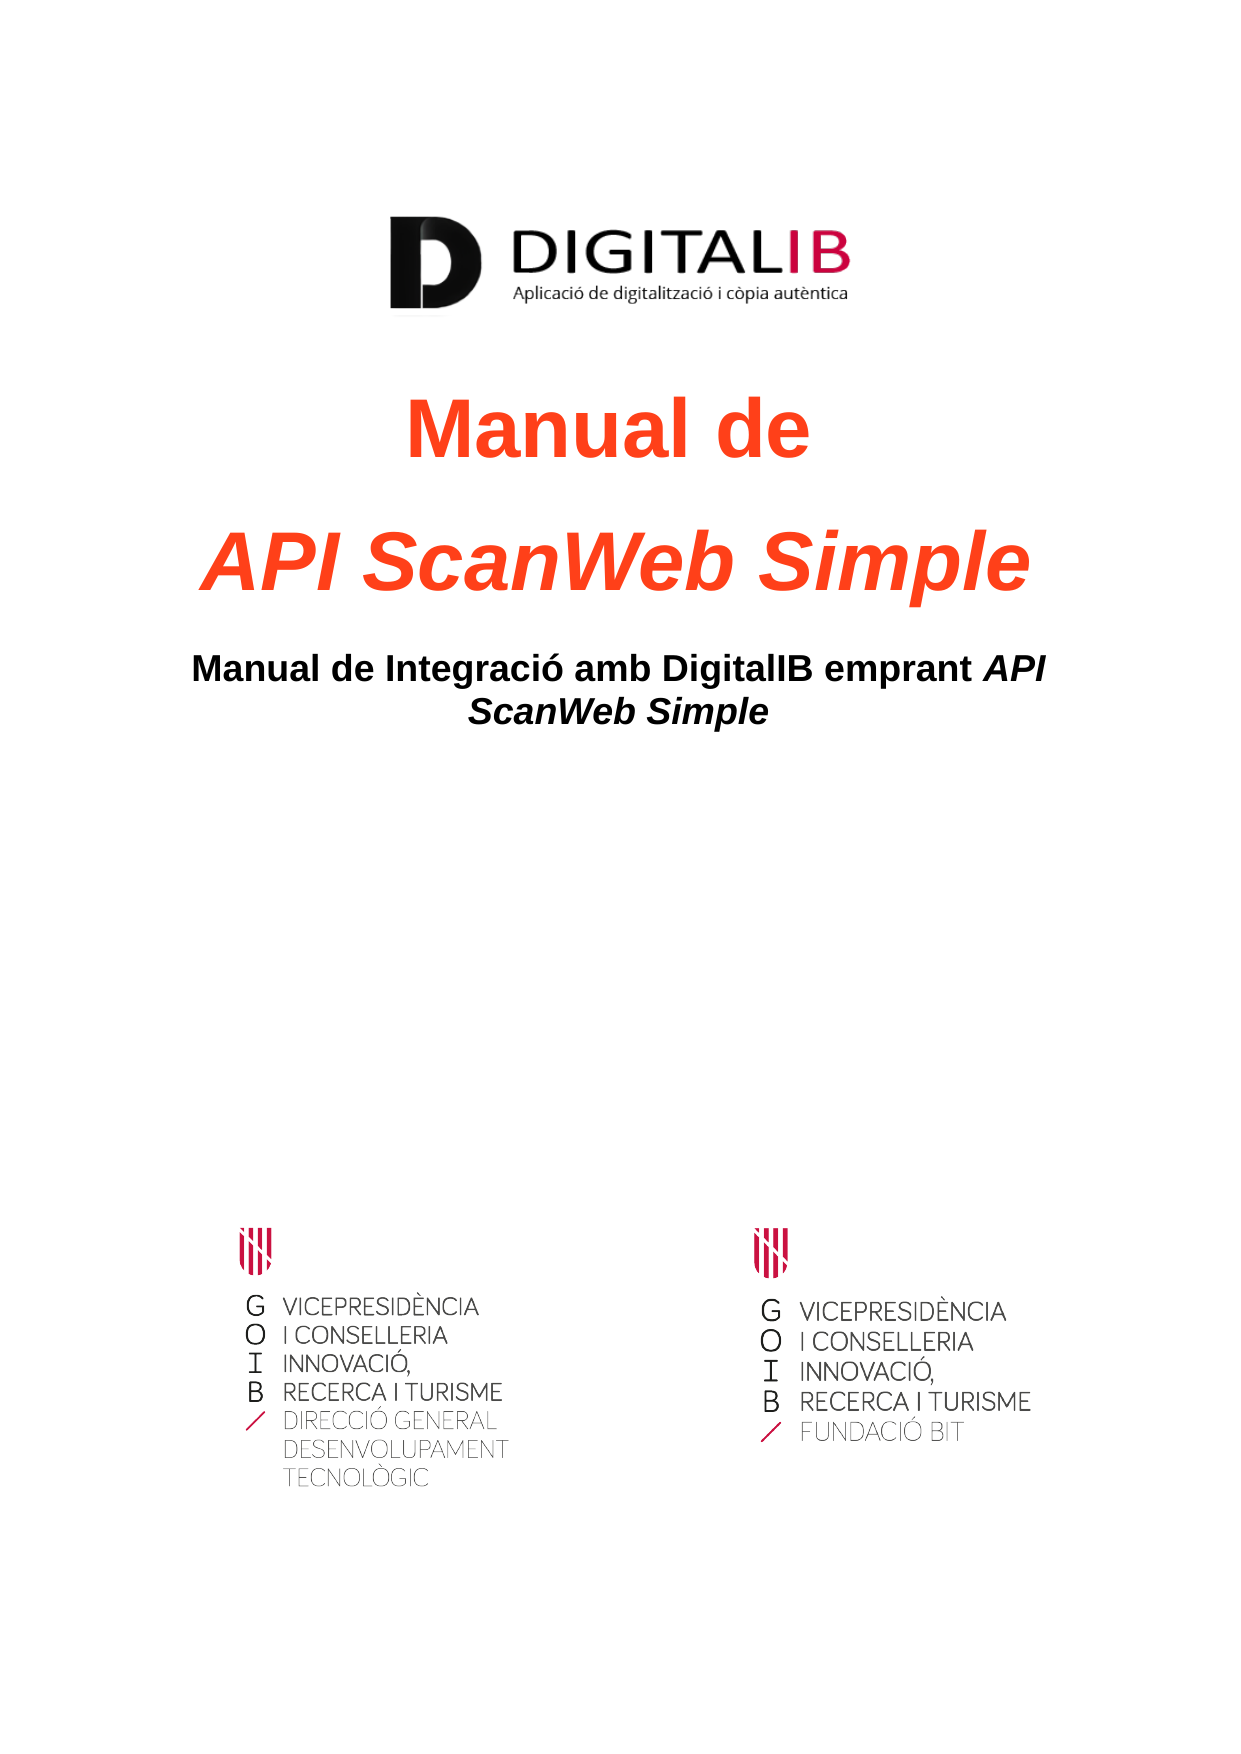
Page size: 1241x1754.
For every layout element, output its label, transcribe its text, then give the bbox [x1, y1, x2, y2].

subtitle Manual de Integració amb DigitalIB emprant API ScanWeb Simple [118, 646, 1122, 732]
table_header [664, 1214, 1122, 1502]
table_header [118, 1214, 632, 1502]
picture [228, 1220, 521, 1495]
title Manual de [118, 379, 1122, 475]
title API ScanWeb Simple [118, 512, 1122, 608]
picture [364, 197, 876, 328]
picture [742, 1220, 1044, 1451]
table_header [633, 1214, 663, 1502]
